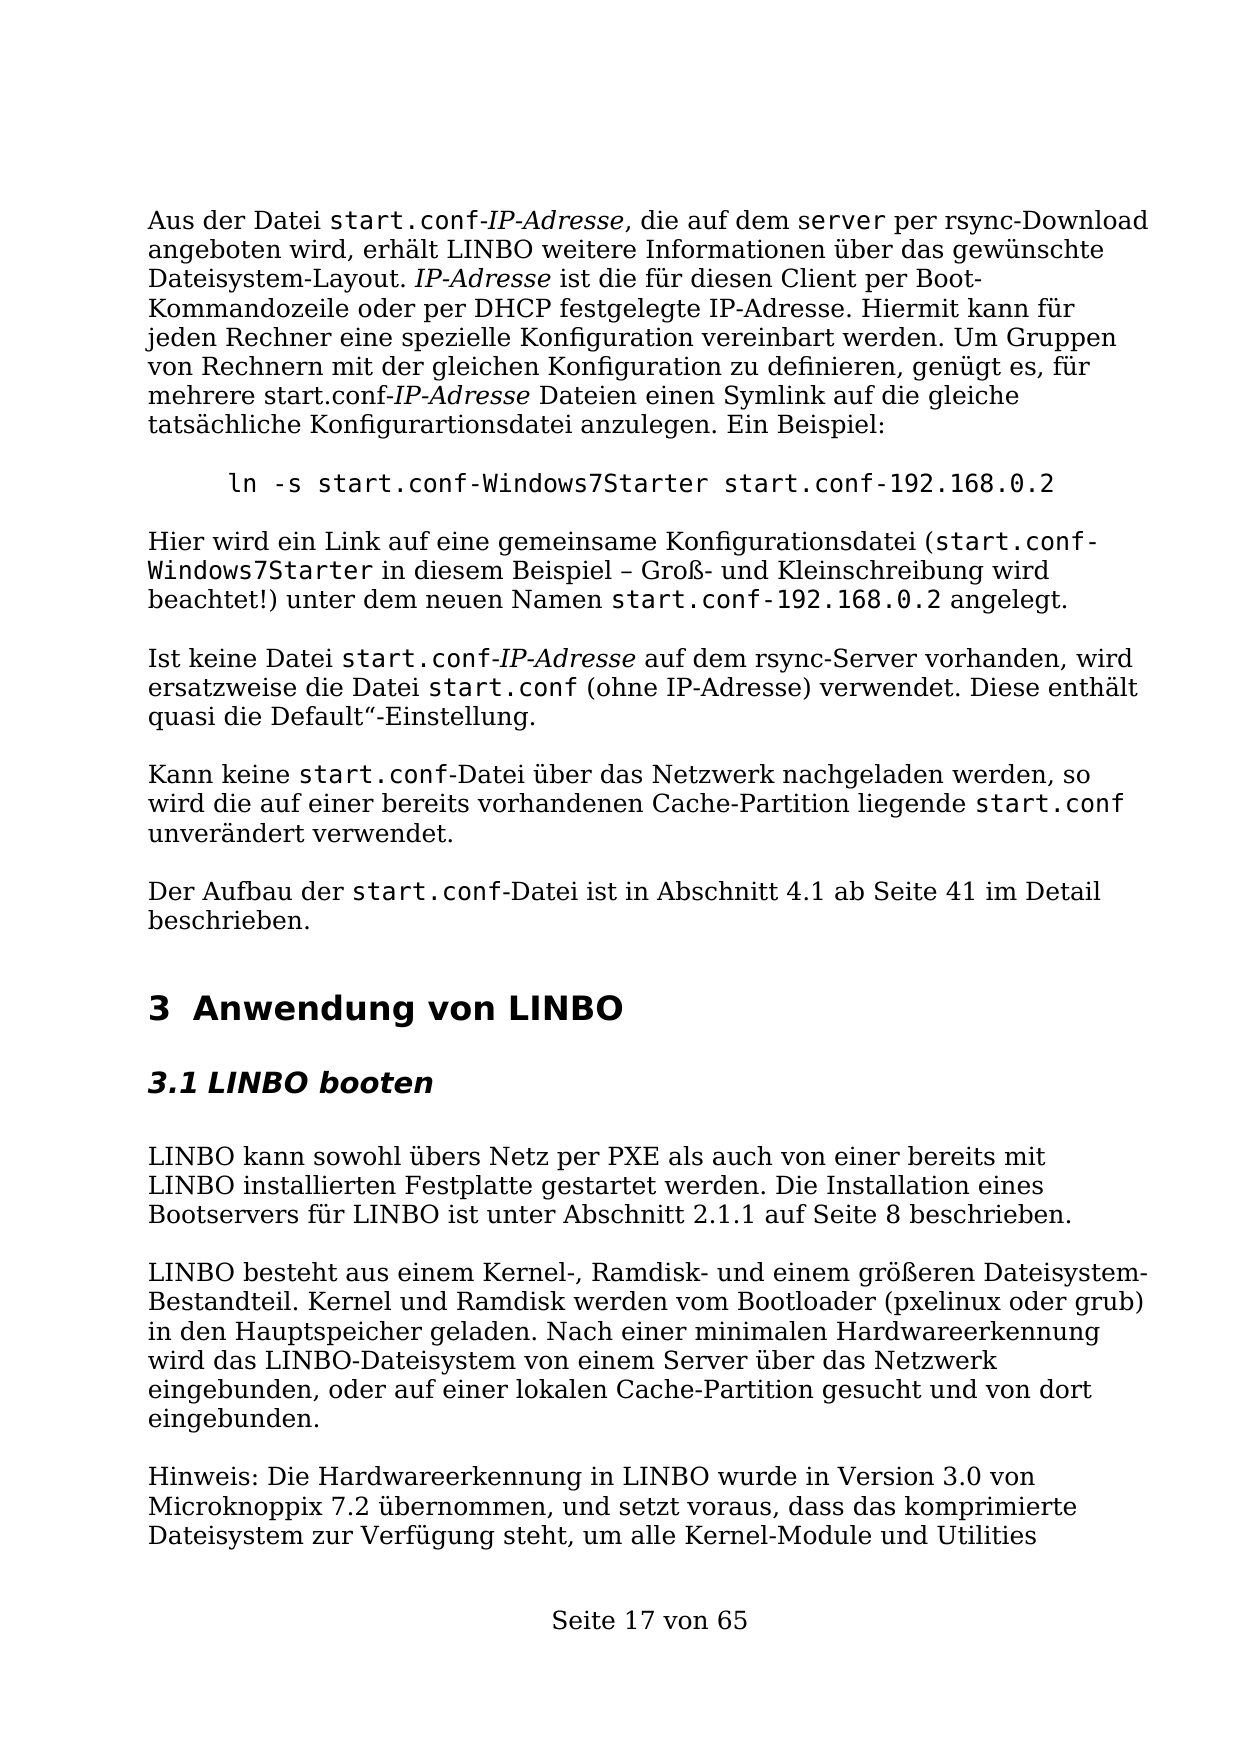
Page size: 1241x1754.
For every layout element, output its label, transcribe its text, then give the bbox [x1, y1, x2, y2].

text LINBO besteht aus einem Kernel-, Ramdisk- und einem größeren Dateisystem-Bestandteil. Kernel und Ramdisk werden vom Bootloader (pxelinux oder grub) in den Hauptspeicher geladen. Nach einer minimalen Hardwareerkennung wird das LINBO-Dateisystem von einem Server über das Netzwerk eingebunden, oder auf einer lokalen Cache-Partition gesucht und von dort eingebunden. [148, 1258, 1152, 1433]
subtitle Anwendung von LINBO [148, 989, 1152, 1029]
text Aus der Datei start.conf-IP-Adresse, die auf dem server per rsync-Download angeboten wird, erhält LINBO weitere Informationen über das gewünschte Dateisystem-Layout. IP-Adresse ist die für diesen Client per Boot-Kommandozeile oder per DHCP festgelegte IP-Adresse. Hiermit kann für jeden Rechner eine spezielle Konﬁguration vereinbart werden. Um Gruppen von Rechnern mit der gleichen Konﬁguration zu deﬁnieren, genügt es, für mehrere start.conf-IP-Adresse Dateien einen Symlink auf die gleiche tatsächliche Konfigurartionsdatei anzulegen. Ein Beispiel: [148, 206, 1152, 439]
text LINBO kann sowohl übers Netz per PXE als auch von einer bereits mit [148, 1142, 1152, 1171]
text Ist keine Datei start.conf-IP-Adresse auf dem rsync-Server vorhanden, wird ersatzweise die Datei start.conf (ohne IP-Adresse) verwendet. Diese enthält quasi die Default“-Einstellung. [148, 644, 1152, 731]
text Der Aufbau der start.conf-Datei ist in Abschnitt 4.1 ab Seite 42 im Detail beschrieben. [148, 877, 1152, 935]
text Hinweis: Die Hardwareerkennung in LINBO wurde in Version 3.0 von Microknoppix 7.2 übernommen, und setzt voraus, dass das komprimierte Dateisystem zur Verfügung steht, um alle Kernel-Module und Utilities [148, 1463, 1152, 1550]
subtitle LINBO booten [148, 1066, 1152, 1100]
text ln -s start.conf-Windows7Starter start.conf-192.168.0.2 [148, 469, 1152, 498]
text LINBO installierten Festplatte gestartet werden. Die Installation eines Bootservers für LINBO ist unter Abschnitt 2.1.1 auf Seite 8 beschrieben. [148, 1171, 1152, 1229]
text Kann keine start.conf-Datei über das Netzwerk nachgeladen werden, so wird die auf einer bereits vorhandenen Cache-Partition liegende start.conf unverändert verwendet. [148, 760, 1152, 848]
text Hier wird ein Link auf eine gemeinsame Konﬁgurationsdatei (start.conf-Windows7Starter in diesem Beispiel – Groß- und Kleinschreibung wird beachtet!) unter dem neuen Namen start.conf-192.168.0.2 angelegt. [148, 527, 1152, 614]
